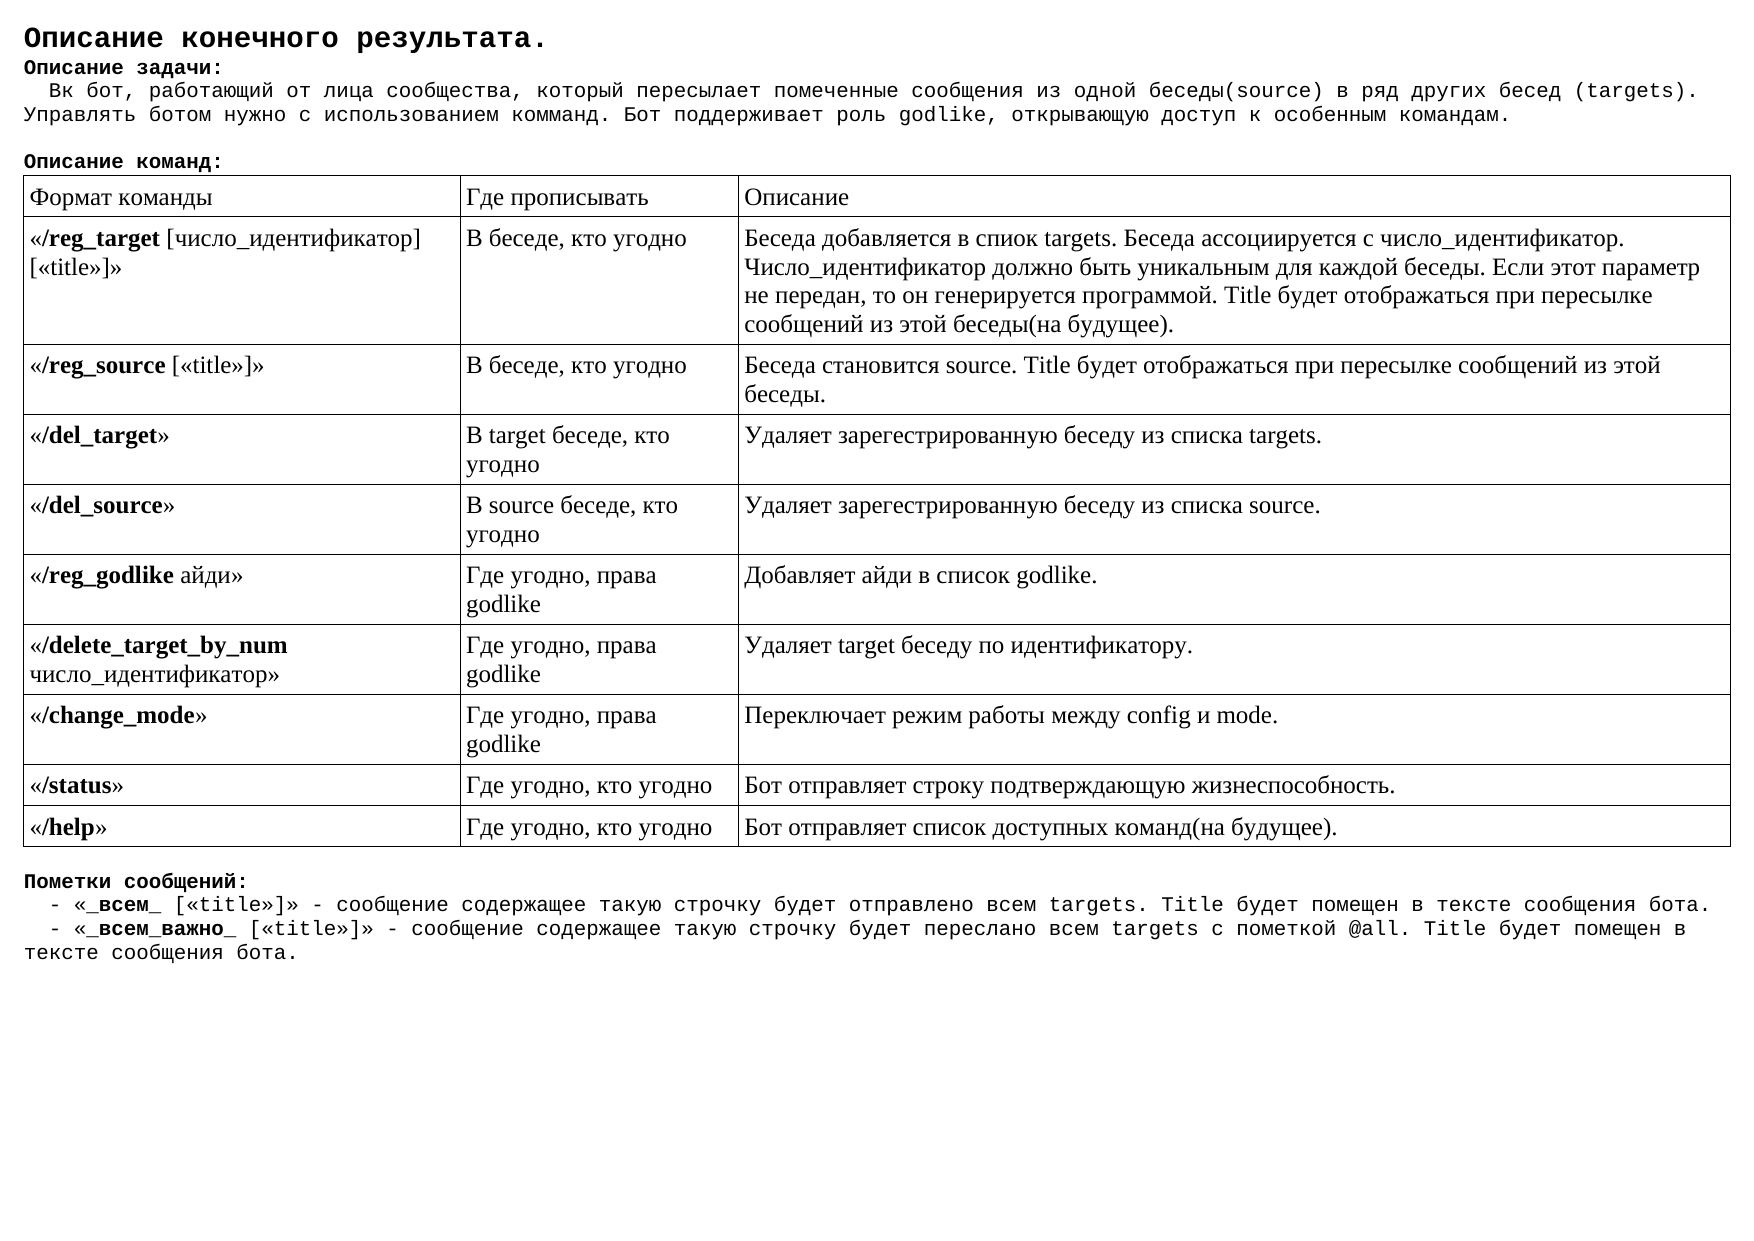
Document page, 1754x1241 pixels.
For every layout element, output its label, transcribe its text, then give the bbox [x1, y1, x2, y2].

table_cell Бот отправляет список доступных команд(на будущее). [739, 806, 1730, 846]
table_cell Где угодно, кто угодно [461, 765, 738, 805]
table_cell Переключает режим работы между config и mode. [739, 695, 1730, 764]
table_cell «/change_mode» [24, 695, 460, 764]
text Описание команд: [24, 151, 1730, 175]
table_cell Удаляет зарегестрированную беседу из списка source. [739, 485, 1730, 554]
table_cell В беседе, кто угодно [461, 217, 738, 344]
table_cell Где угодно, права godlike [461, 555, 738, 624]
table_cell Где угодно, права godlike [461, 695, 738, 764]
table_cell «/status» [24, 765, 460, 805]
table_cell Бот отправляет строку подтверждающую жизнеспособность. [739, 765, 1730, 805]
text - «_всем_важно_ [«title»]» - сообщение содержащее такую строчку будет переслано всем targets с пометкой @all. Title будет помещен в тексте сообщения бота. [24, 918, 1730, 965]
table_cell «/reg_godlike айди» [24, 555, 460, 624]
table_cell Добавляет айди в список godlike. [739, 555, 1730, 624]
table_cell Удаляет target беседу по идентификатору. [739, 625, 1730, 694]
text Описание конечного результата. [24, 24, 1730, 57]
table_cell Удаляет зарегестрированную беседу из списка targets. [739, 415, 1730, 484]
table_cell «/reg_source [«title»]» [24, 345, 460, 414]
table_cell «/del_source» [24, 485, 460, 554]
table_cell В target беседе, кто угодно [461, 415, 738, 484]
table_cell «/del_target» [24, 415, 460, 484]
table_cell Где угодно, кто угодно [461, 806, 738, 846]
table_cell «/help» [24, 806, 460, 846]
text Описание задачи: [24, 57, 1730, 80]
text Пометки сообщений: [24, 871, 1730, 894]
table_cell В беседе, кто угодно [461, 345, 738, 414]
table_cell «/delete_target_by_num число_идентификатор» [24, 625, 460, 694]
table_header Формат команды [24, 176, 460, 216]
table_header Где прописывать [461, 176, 738, 216]
text Вк бот, работающий от лица сообщества, который пересылает помеченные сообщения из одной беседы(source) в ряд других бесед (targets). Управлять ботом нужно с использованием комманд. Бот поддерживает роль godlike, открывающую доступ к особенным командам. [24, 80, 1730, 128]
table_header Описание [739, 176, 1730, 216]
table_cell Беседа становится source. Title будет отображаться при пересылке сообщений из этой беседы. [739, 345, 1730, 414]
table_cell В source беседе, кто угодно [461, 485, 738, 554]
table_cell Беседа добавляется в спиок targets. Беседа ассоциируется с число_идентификатор. Число_идентификатор должно быть уникальным для каждой беседы. Если этот параметр не передан, то он генерируется программой. Title будет отображаться при пересылке сообщений из этой беседы(на будущее). [739, 217, 1730, 344]
table_cell Где угодно, права godlike [461, 625, 738, 694]
table_cell «/reg_target [число_идентификатор] [«title»]» [24, 217, 460, 344]
text - «_всем_ [«title»]» - сообщение содержащее такую строчку будет отправлено всем targets. Title будет помещен в тексте сообщения бота. [24, 894, 1730, 918]
